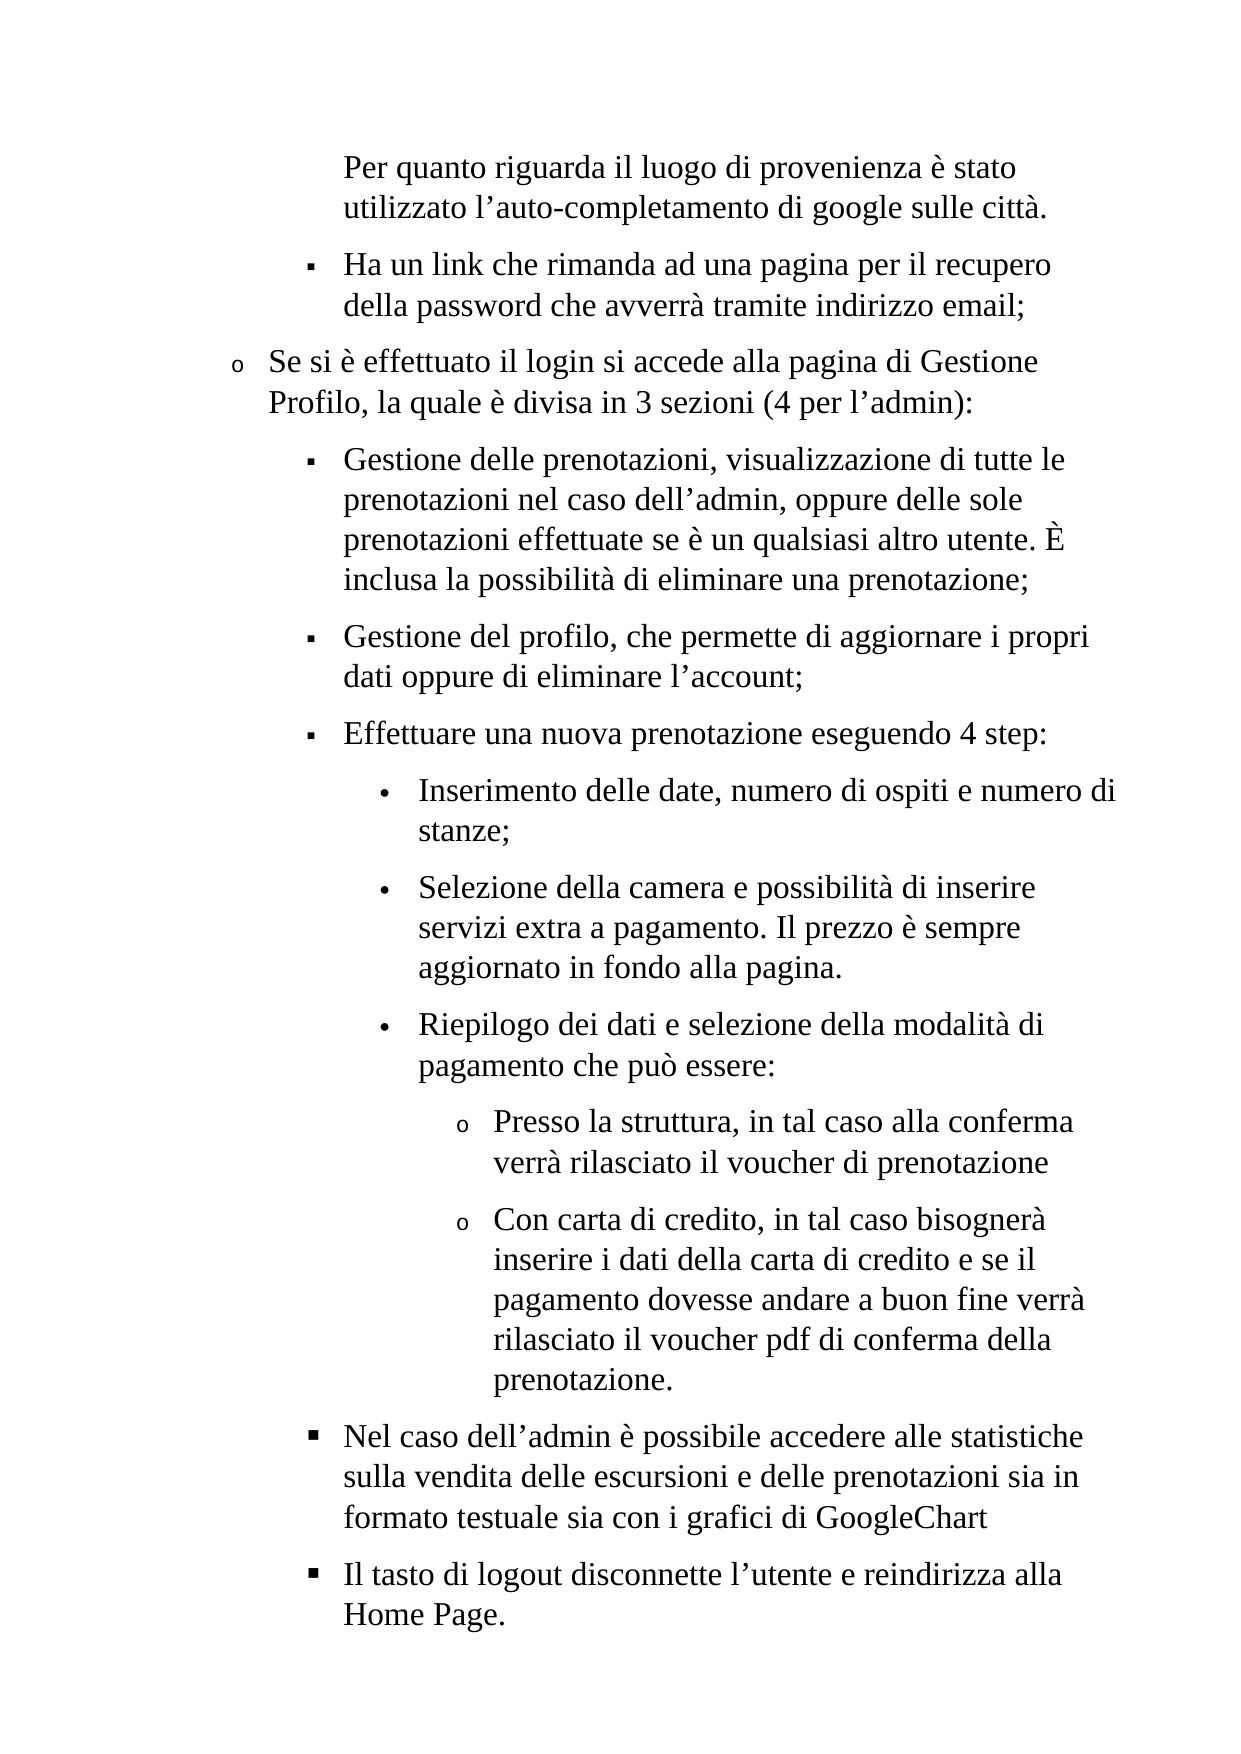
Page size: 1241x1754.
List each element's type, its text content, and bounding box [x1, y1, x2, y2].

list Il tasto di logout disconnette l’utente e reindirizza alla Home Page. [306, 1554, 1122, 1632]
list Con carta di credito, in tal caso bisognerà inserire i dati della carta di credito e se il pagamento dovesse andare a buon fine verrà rilasciato il voucher pdf di conferma della prenotazione. [456, 1199, 1122, 1398]
list Selezione della camera e possibilità di inserire servizi extra a pagamento. Il prezzo è sempre aggiornato in fondo alla pagina. [381, 867, 1122, 986]
list Se si è effettuato il login si accede alla pagina di Gestione Profilo, la quale è divisa in 3 sezioni (4 per l’admin): [231, 342, 1122, 420]
list Gestione delle prenotazioni, visualizzazione di tutte le prenotazioni nel caso dell’admin, oppure delle sole prenotazioni effettuate se è un qualsiasi altro utente. È inclusa la possibilità di eliminare una prenotazione; [306, 439, 1122, 598]
list Gestione del profilo, che permette di aggiornare i propri dati oppure di eliminare l’account; [306, 616, 1122, 695]
list Nel caso dell’admin è possibile accedere alle statistiche sulla vendita delle escursioni e delle prenotazioni sia in formato testuale sia con i grafici di GoogleChart [306, 1417, 1122, 1535]
list Inserimento delle date, numero di ospiti e numero di stanze; [381, 770, 1122, 849]
list Effettuare una nuova prenotazione eseguendo 4 step: [306, 713, 1122, 752]
list Riepilogo dei dati e selezione della modalità di pagamento che può essere: [381, 1005, 1122, 1083]
list Ha un link che rimanda ad una pagina per il recupero della password che avverrà tramite indirizzo email; [306, 245, 1122, 323]
list Per quanto riguarda il luogo di provenienza è stato utilizzato l’auto-completamento di google sulle città. [306, 148, 1122, 226]
list Presso la struttura, in tal caso alla conferma verrà rilasciato il voucher di prenotazione [456, 1102, 1122, 1180]
